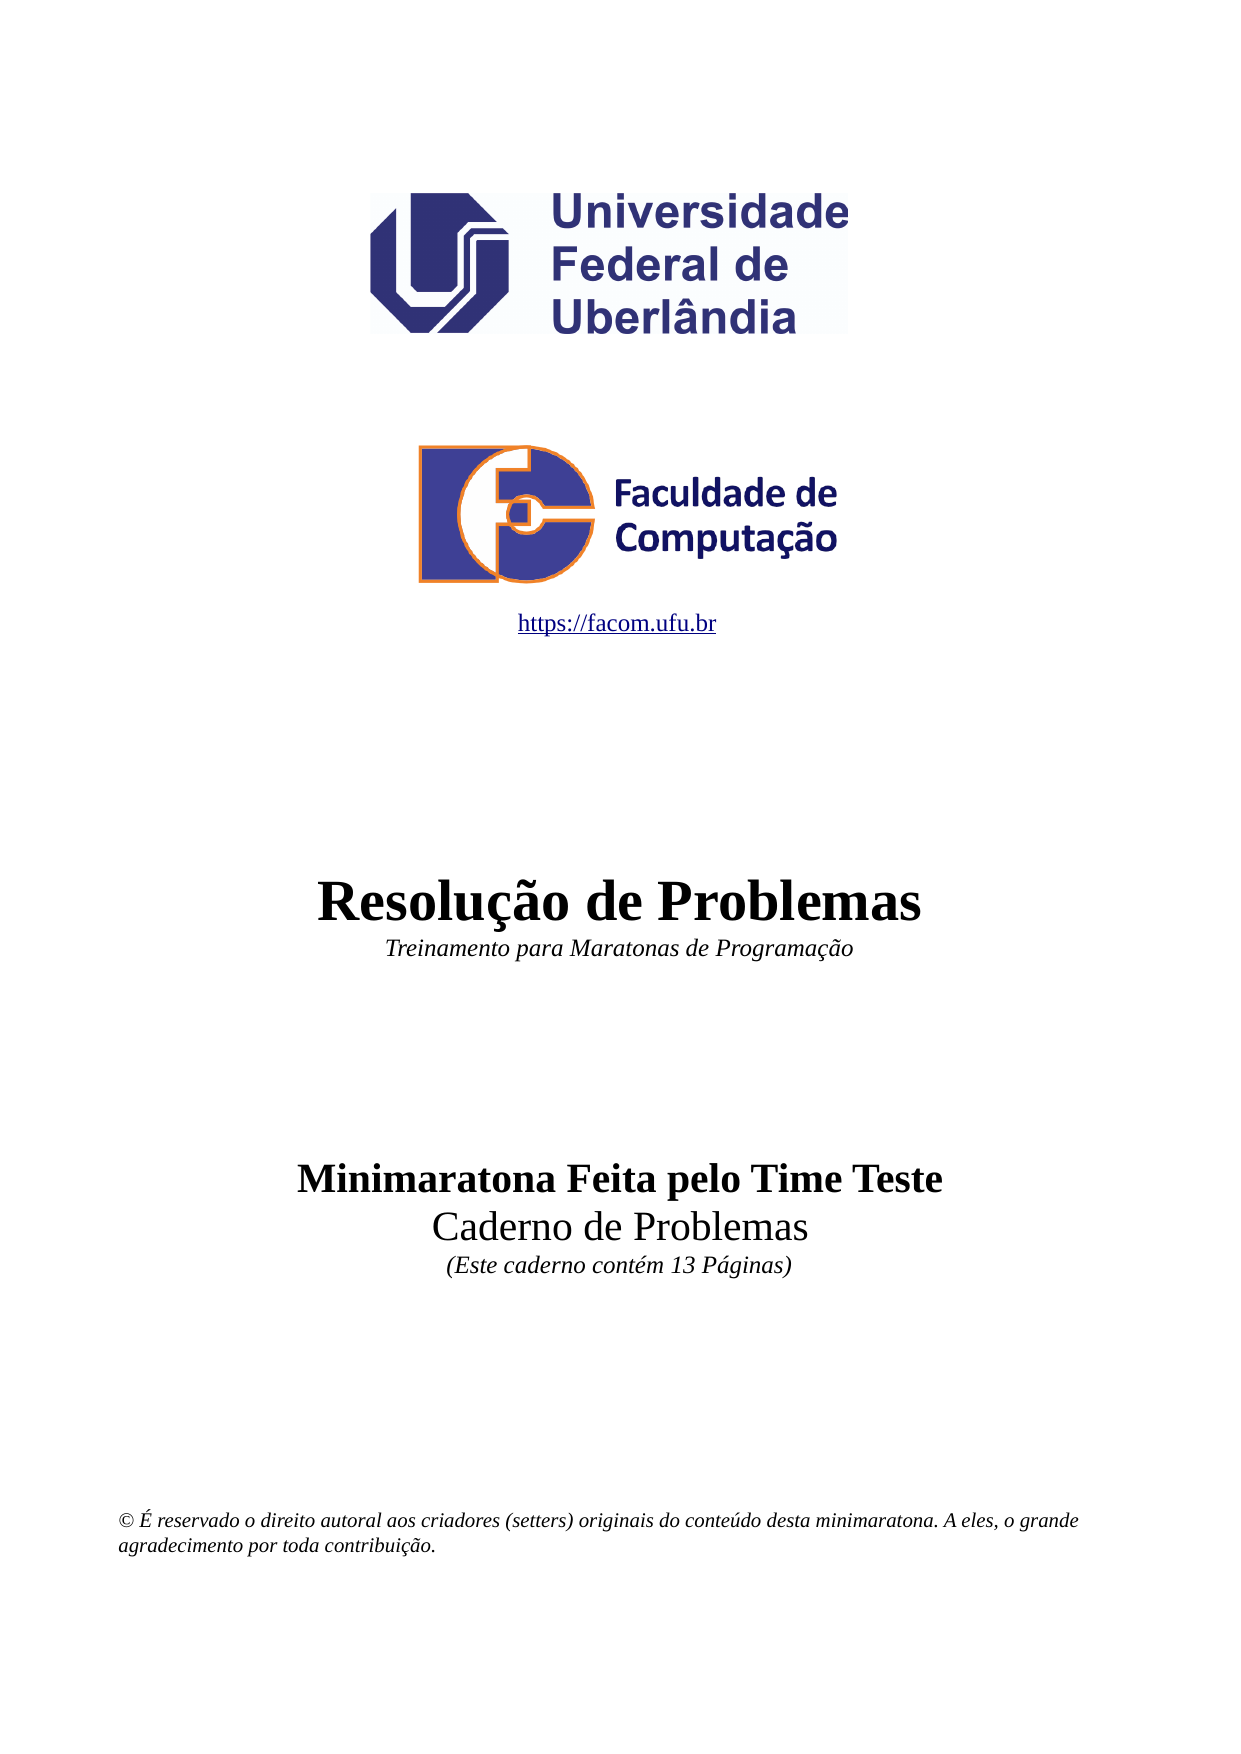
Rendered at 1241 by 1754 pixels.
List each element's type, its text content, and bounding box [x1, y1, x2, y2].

text Minimaratona Feita pelo Time Teste [118, 1154, 1122, 1202]
text Caderno de Problemas [118, 1202, 1122, 1250]
text https://facom.ufu.br [118, 608, 1122, 636]
picture [370, 193, 848, 334]
text (Este caderno contém 13 Páginas) [118, 1250, 1122, 1278]
text Treinamento para Maratonas de Programação [118, 933, 1122, 962]
text © É reservado o direito autoral aos criadores (setters) originais do conteúdo desta minimaratona. A eles, o grande agradecimento por toda contribuição. [118, 1508, 1122, 1557]
picture [414, 441, 843, 586]
text Resolução de Problemas [118, 866, 1122, 933]
